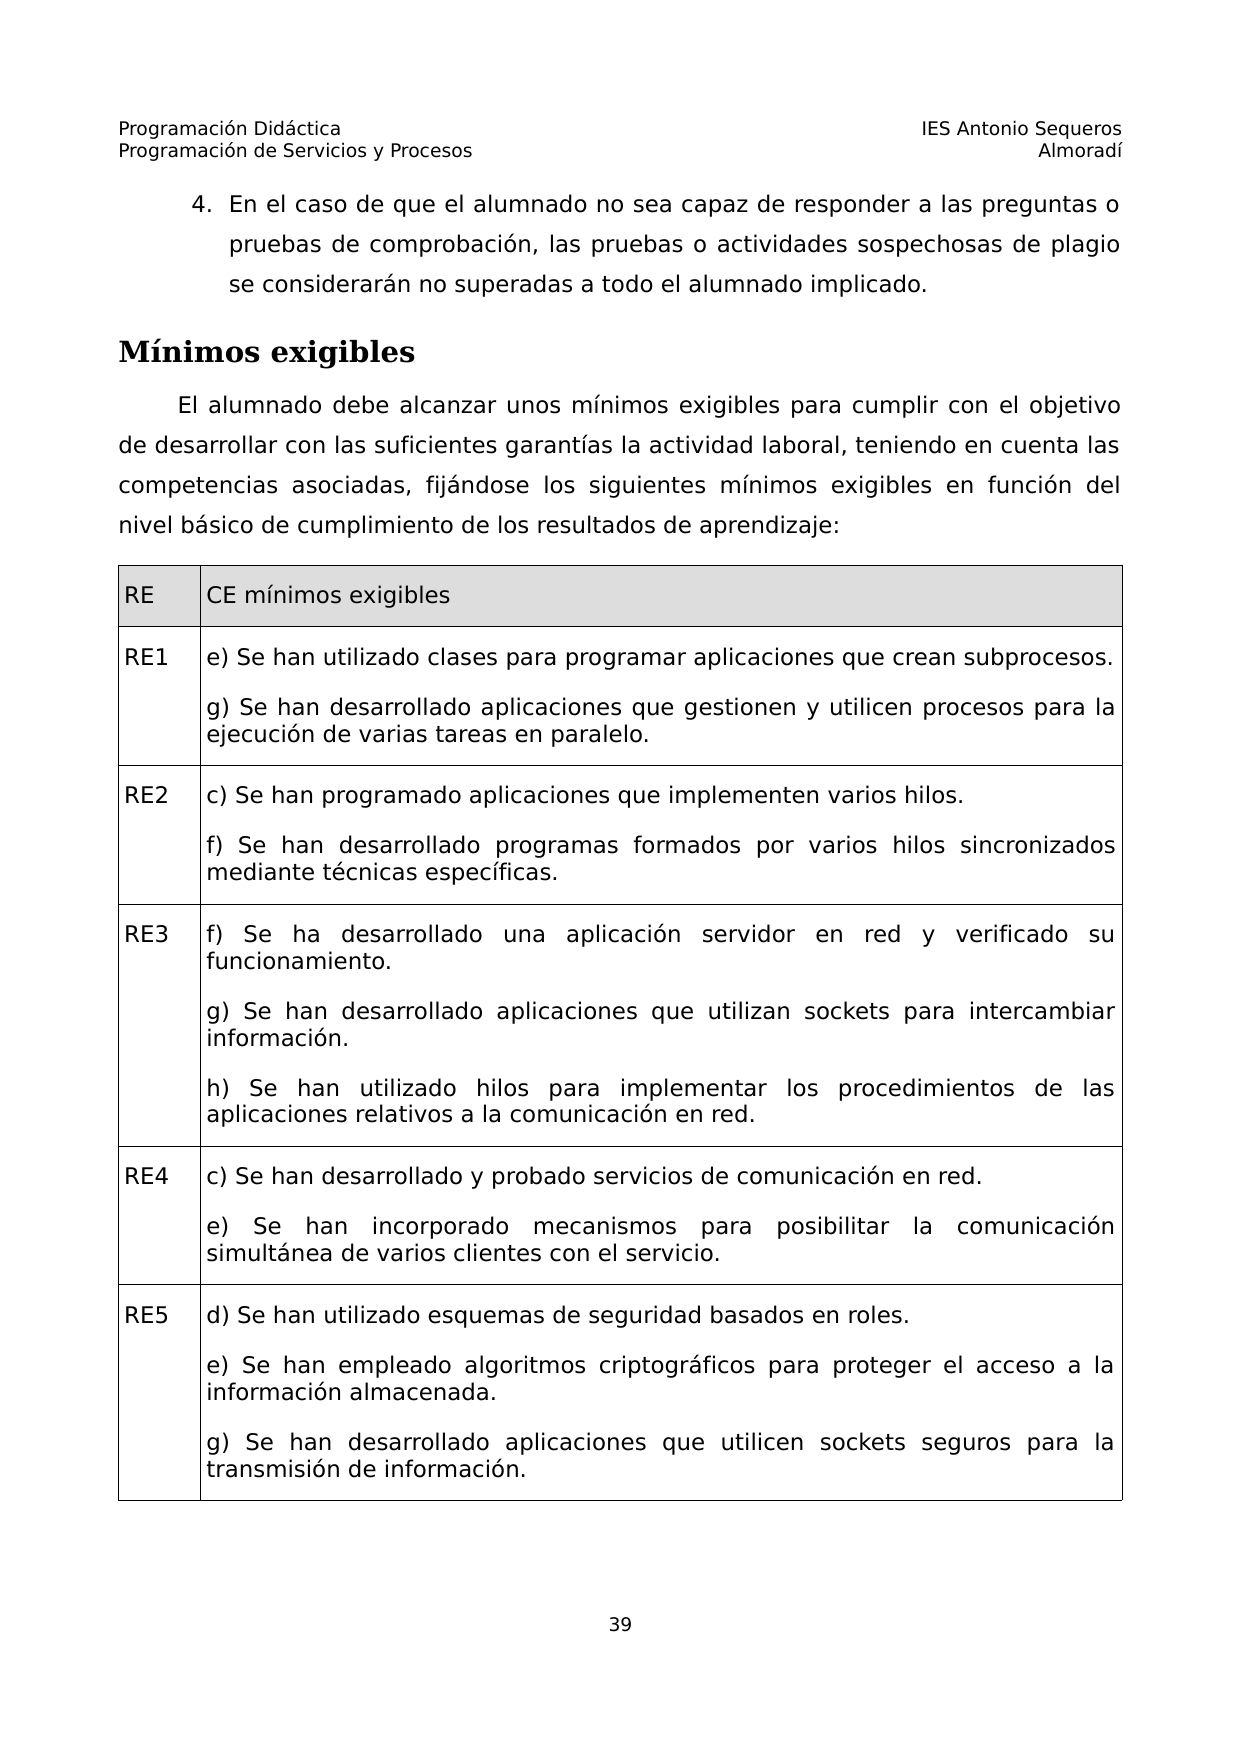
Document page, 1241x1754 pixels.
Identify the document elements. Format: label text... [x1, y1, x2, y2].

table_header RE [119, 566, 200, 626]
table_cell c) Se han desarrollado y probado servicios de comunicación en red. e) Se han incorporado mecanismos para posibilitar la comunicación simultánea de varios clientes con el servicio. [201, 1147, 1122, 1284]
list En el caso de que el alumnado no sea capaz de responder a las preguntas o pruebas de comprobación, las pruebas o actividades sospechosas de plagio se considerarán no superadas a todo el alumnado implicado. [191, 191, 1122, 298]
table_header CE mínimos exigibles [201, 566, 1122, 626]
table_cell RE5 [119, 1285, 200, 1500]
table_cell RE4 [119, 1147, 200, 1284]
table_cell d) Se han utilizado esquemas de seguridad basados en roles. e) Se han empleado algoritmos criptográficos para proteger el acceso a la información almacenada. g) Se han desarrollado aplicaciones que utilicen sockets seguros para la transmisión de información. [201, 1285, 1122, 1500]
subtitle Mínimos exigibles [118, 335, 1122, 369]
table_cell RE1 [119, 627, 200, 765]
table_cell e) Se han utilizado clases para programar aplicaciones que crean subprocesos. g) Se han desarrollado aplicaciones que gestionen y utilicen procesos para la ejecución de varias tareas en paralelo. [201, 627, 1122, 765]
table_cell f) Se ha desarrollado una aplicación servidor en red y verificado su funcionamiento. g) Se han desarrollado aplicaciones que utilizan sockets para intercambiar información. h) Se han utilizado hilos para implementar los procedimientos de las aplicaciones relativos a la comunicación en red. [201, 905, 1122, 1146]
text El alumnado debe alcanzar unos mínimos exigibles para cumplir con el objetivo de desarrollar con las suficientes garantías la actividad laboral, teniendo en cuenta las competencias asociadas, fijándose los siguientes mínimos exigibles en función del nivel básico de cumplimiento de los resultados de aprendizaje: [118, 393, 1122, 539]
table_cell RE3 [119, 905, 200, 1146]
table_cell c) Se han programado aplicaciones que implementen varios hilos. f) Se han desarrollado programas formados por varios hilos sincronizados mediante técnicas específicas. [201, 766, 1122, 903]
table_cell RE2 [119, 766, 200, 903]
